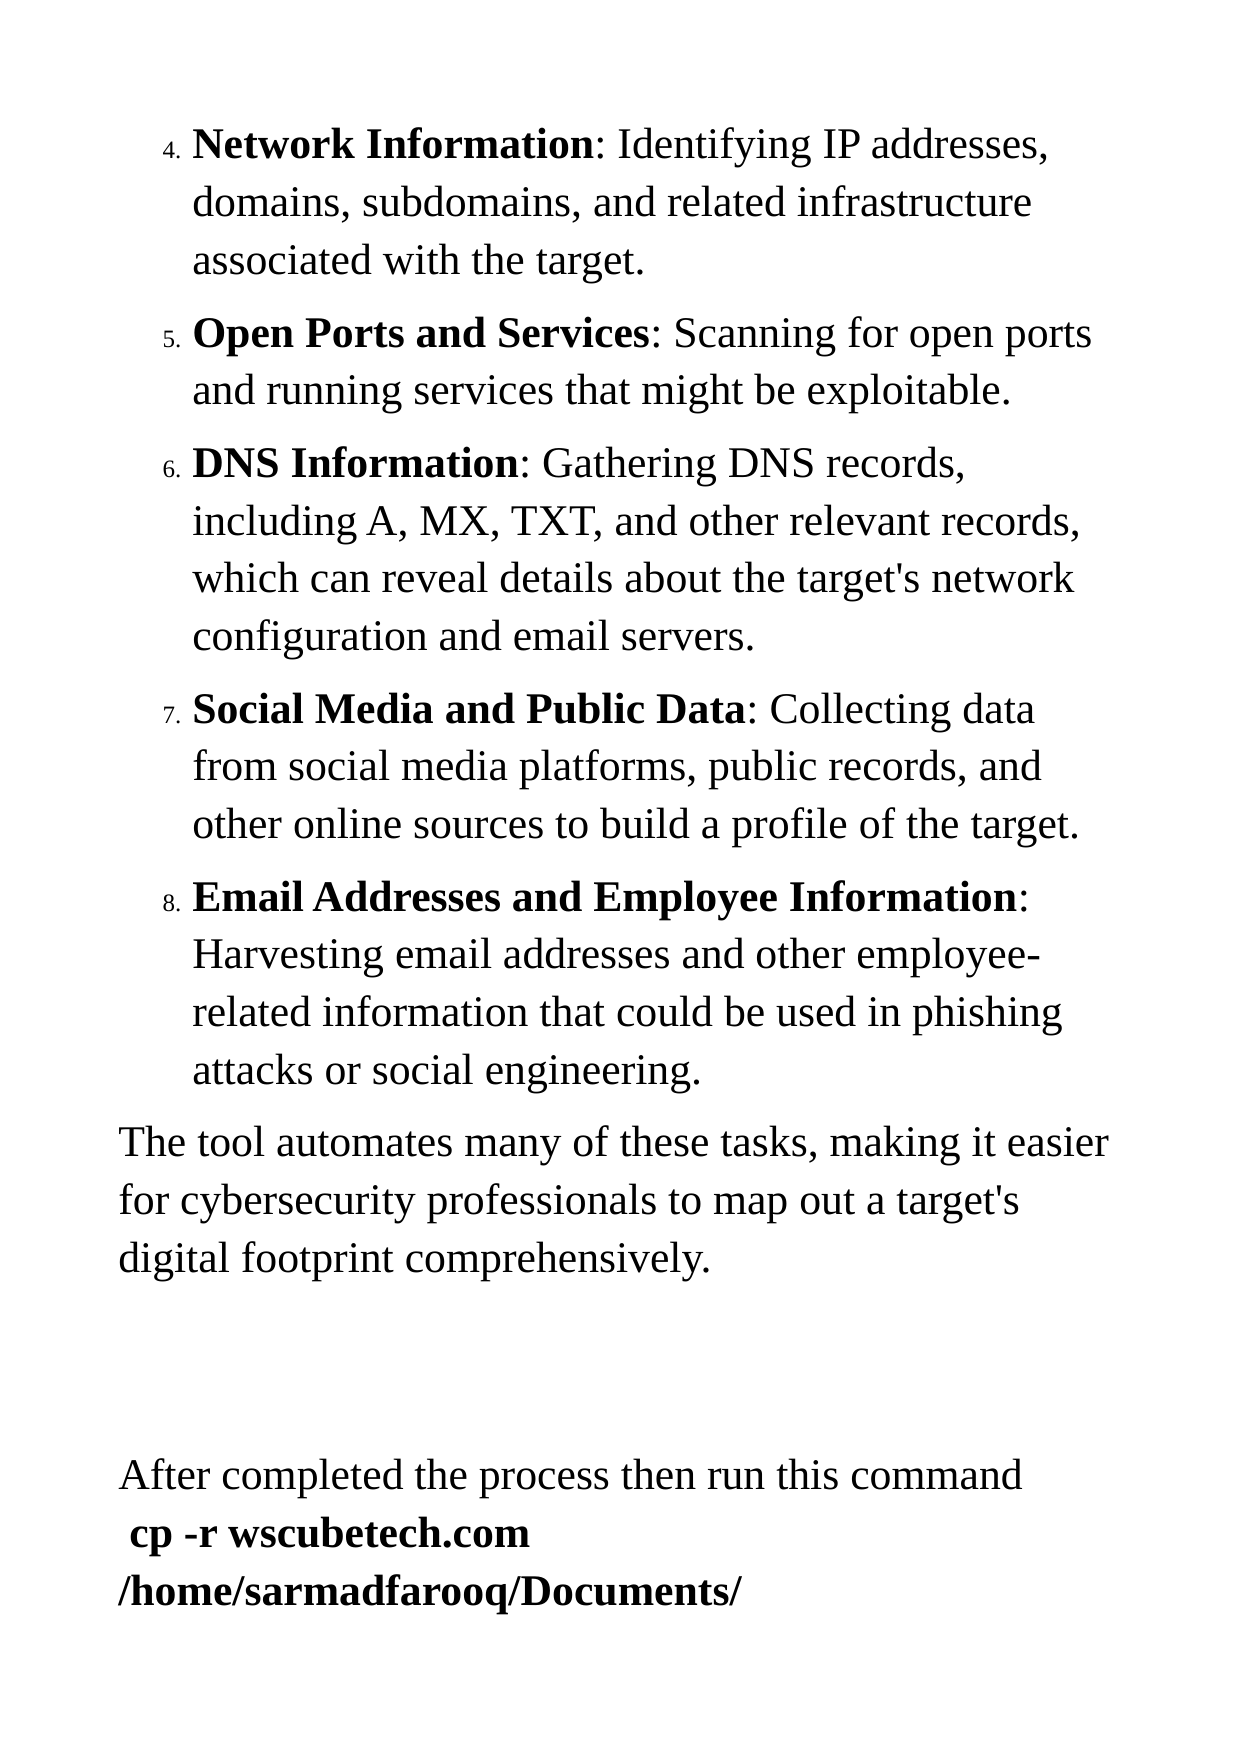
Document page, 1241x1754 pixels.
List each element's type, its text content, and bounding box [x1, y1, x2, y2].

list Open Ports and Services: Scanning for open ports and running services that might be exploitable. [162, 306, 1122, 414]
list Network Information: Identifying IP addresses, domains, subdomains, and related infrastructure associated with the target. [162, 118, 1122, 284]
list Email Addresses and Employee Information: Harvesting email addresses and other employee-related information that could be used in phishing attacks or social engineering. [162, 870, 1122, 1094]
list Social Media and Public Data: Collecting data from social media platforms, public records, and other online sources to build a profile of the target. [162, 682, 1122, 848]
text After completed the process then run this command cp -r wscubetech.com /home/sarmadfarooq/Documents/ [118, 1449, 1122, 1615]
list DNS Information: Gathering DNS records, including A, MX, TXT, and other relevant records, which can reveal details about the target's network configuration and email servers. [162, 436, 1122, 660]
text The tool automates many of these tasks, making it easier for cybersecurity professionals to map out a target's digital footprint comprehensively. [118, 1116, 1122, 1282]
